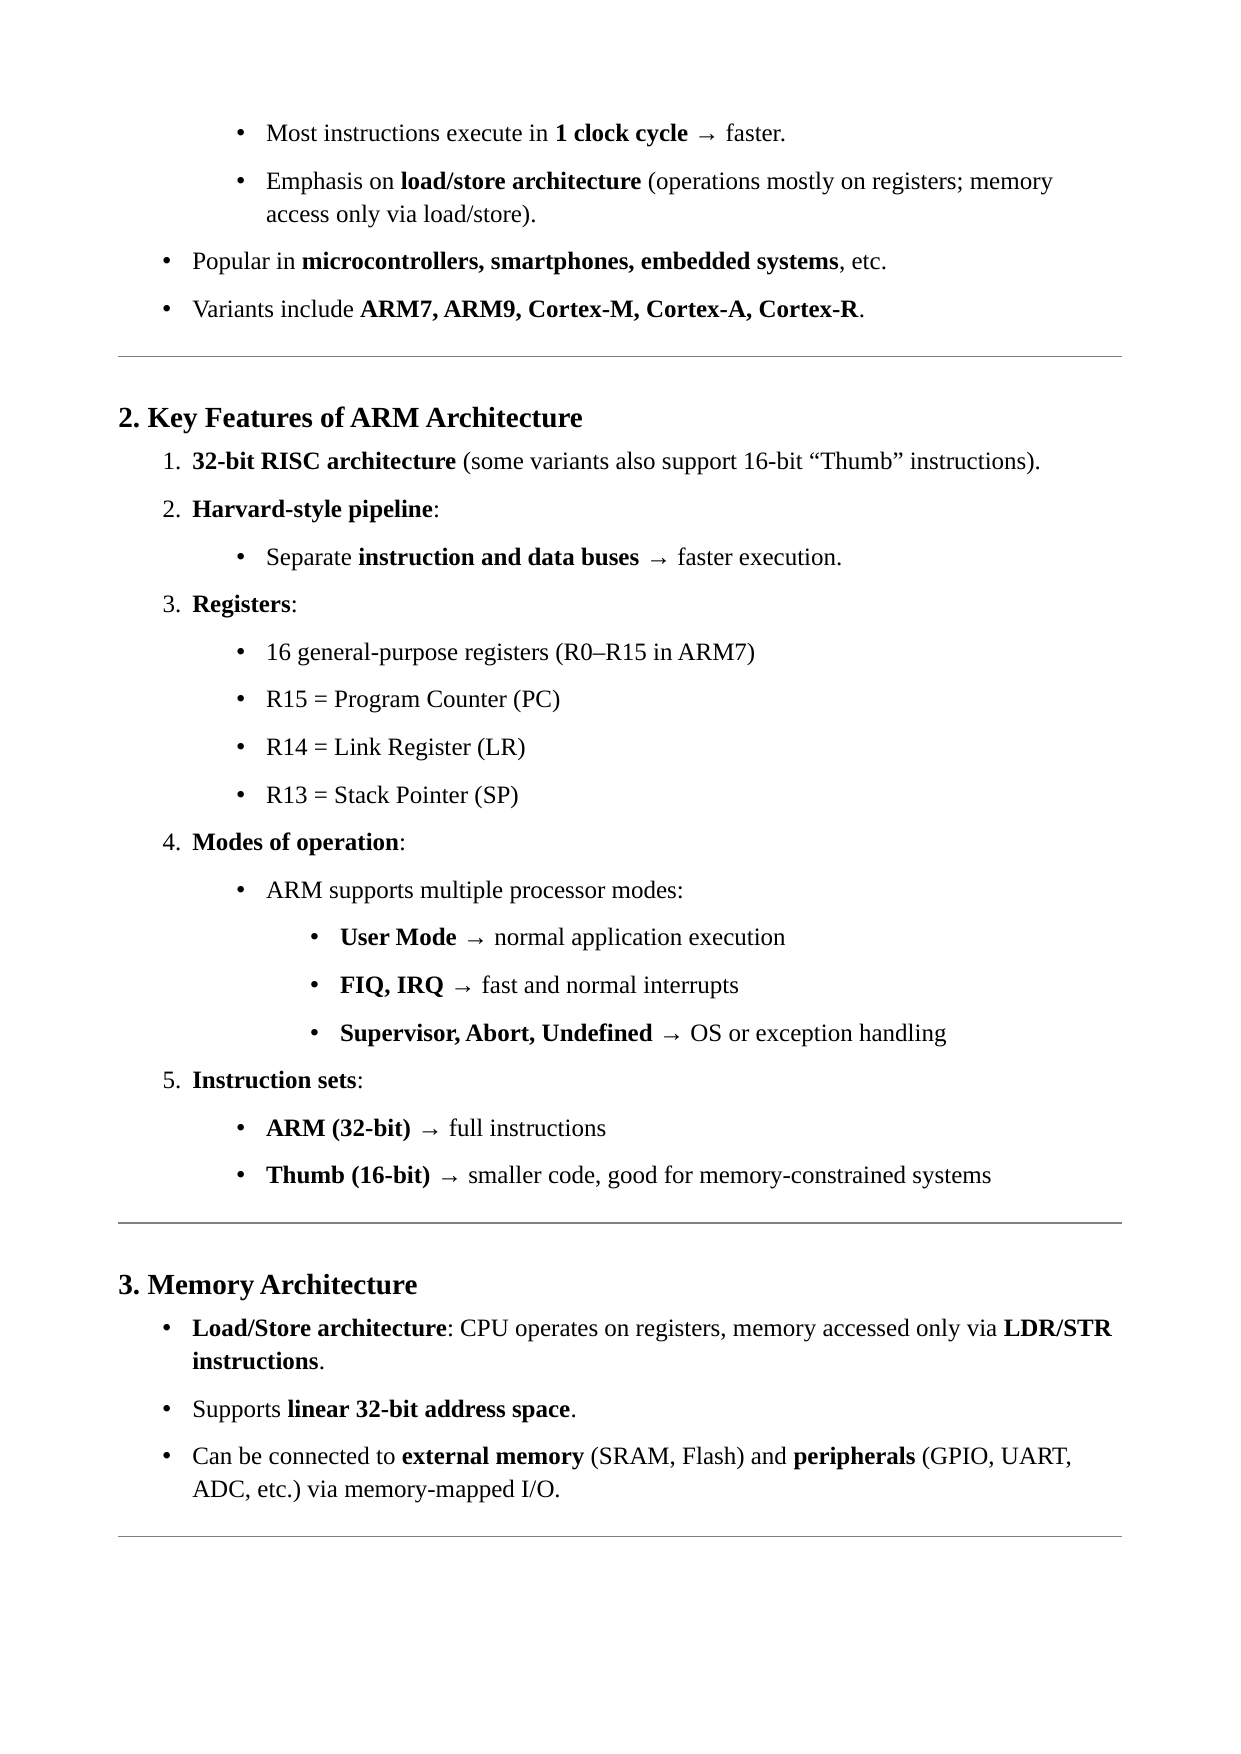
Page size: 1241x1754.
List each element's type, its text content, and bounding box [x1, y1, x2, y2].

list ARM (32-bit) → full instructions [236, 1113, 1122, 1142]
list R14 = Link Register (LR) [236, 732, 1122, 761]
list Registers: [162, 589, 1122, 618]
list Instruction sets: [162, 1065, 1122, 1094]
list 32-bit RISC architecture (some variants also support 16-bit “Thumb” instructions). [162, 446, 1122, 475]
subtitle 3. Memory Architecture [118, 1267, 1122, 1301]
list R13 = Stack Pointer (SP) [236, 780, 1122, 808]
list FIQ, IRQ → fast and normal interrupts [310, 970, 1122, 999]
subtitle 2. Key Features of ARM Architecture [118, 400, 1122, 434]
list Separate instruction and data buses → faster execution. [236, 542, 1122, 570]
list Most instructions execute in 1 clock cycle → faster. [236, 118, 1122, 147]
list ARM supports multiple processor modes: [236, 875, 1122, 904]
list Supervisor, Abort, Undefined → OS or exception handling [310, 1018, 1122, 1046]
list Harvard-style pipeline: [162, 494, 1122, 523]
list Emphasis on load/store architecture (operations mostly on registers; memory access only via load/store). [236, 166, 1122, 227]
list Load/Store architecture: CPU operates on registers, memory accessed only via LDR/STR instructions. [162, 1313, 1122, 1375]
list Modes of operation: [162, 827, 1122, 856]
list User Mode → normal application execution [310, 922, 1122, 951]
list Variants include ARM7, ARM9, Cortex-M, Cortex-A, Cortex-R. [162, 294, 1122, 323]
list Can be connected to external memory (SRAM, Flash) and peripherals (GPIO, UART, ADC, etc.) via memory-mapped I/O. [162, 1441, 1122, 1503]
list Supports linear 32-bit address space. [162, 1394, 1122, 1422]
list 16 general-purpose registers (R0–R15 in ARM7) [236, 637, 1122, 666]
list R15 = Program Counter (PC) [236, 684, 1122, 713]
list Thumb (16-bit) → smaller code, good for memory-constrained systems [236, 1161, 1122, 1189]
list Popular in microcontrollers, smartphones, embedded systems, etc. [162, 246, 1122, 275]
